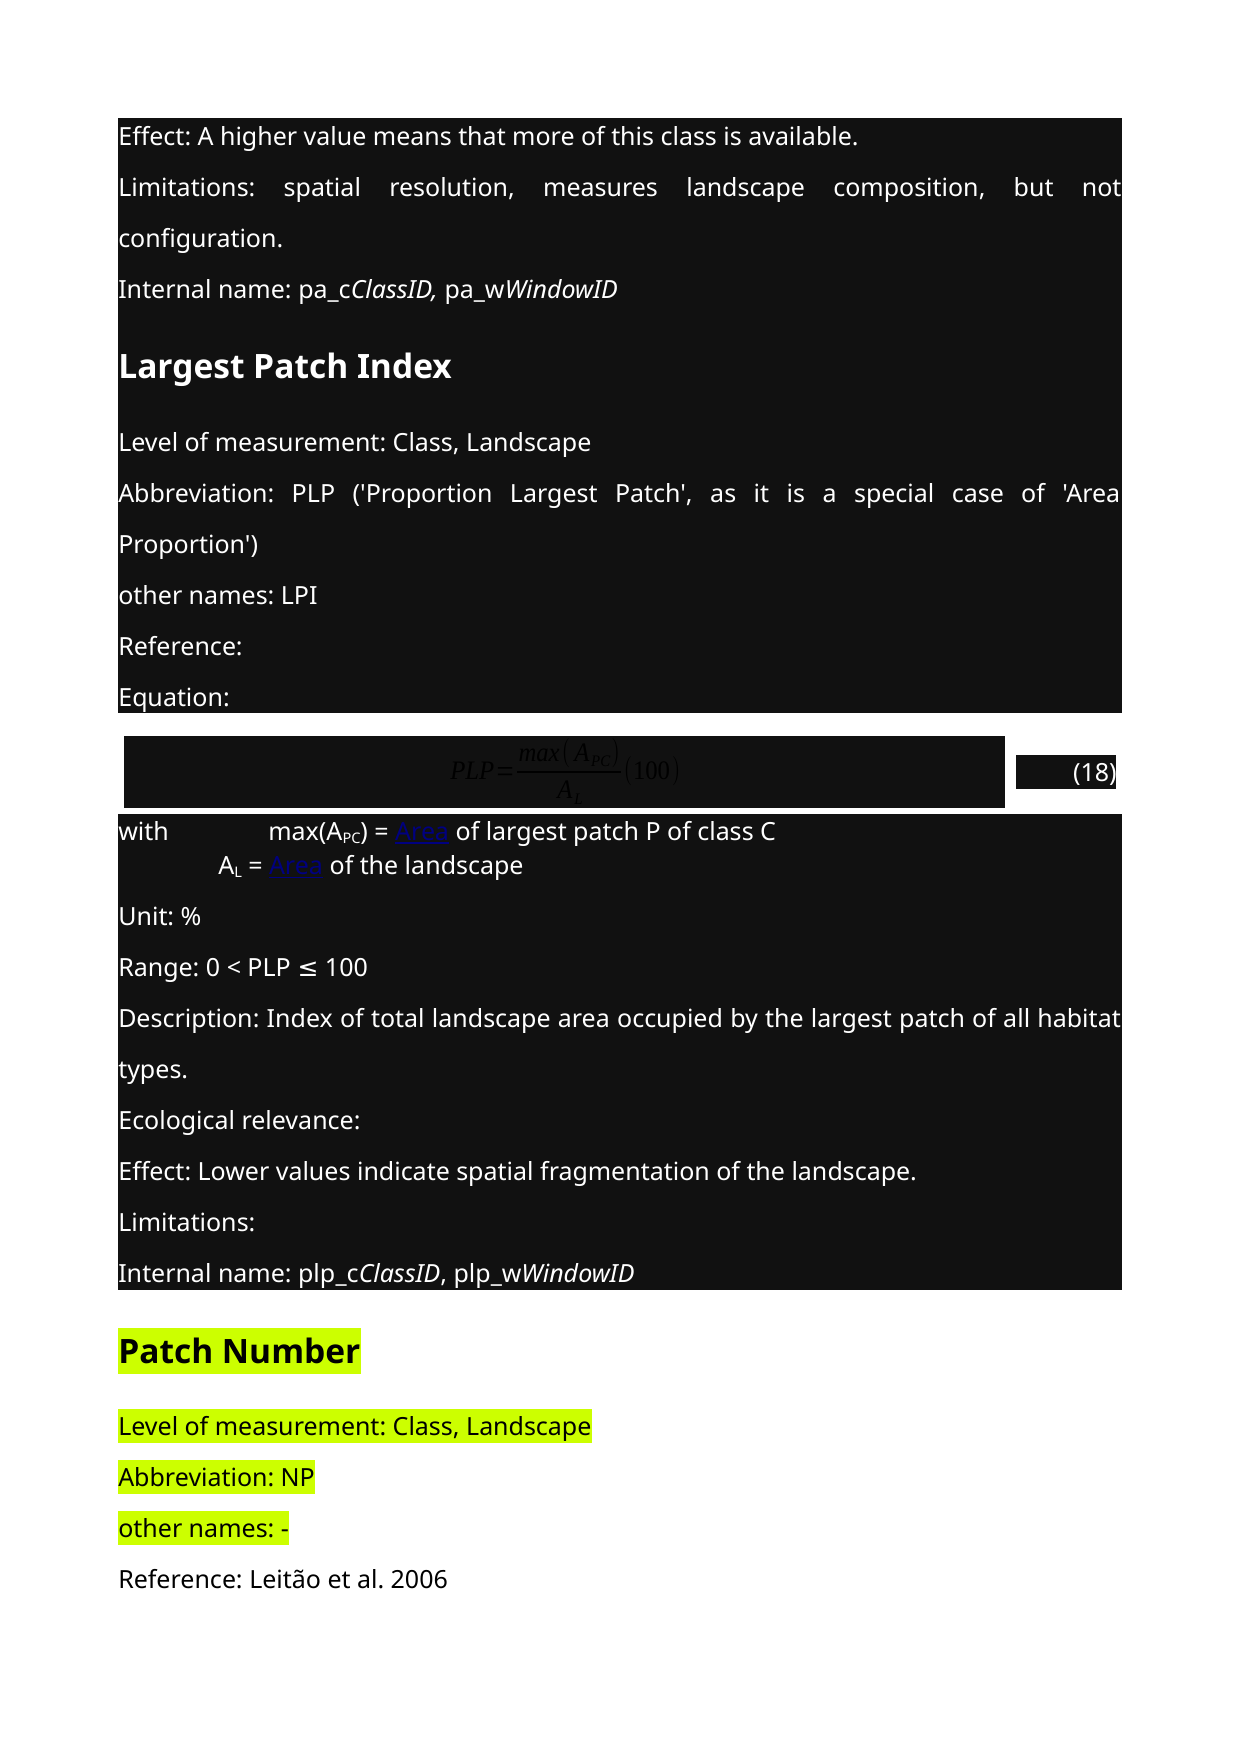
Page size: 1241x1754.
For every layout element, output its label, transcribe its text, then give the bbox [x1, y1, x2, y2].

table_header [118, 730, 1010, 814]
table_header (18) [1010, 730, 1122, 814]
text Description: Index of total landscape area occupied by the largest patch of all habitat types. [118, 1001, 1122, 1086]
text Internal name: pa_cClassID, pa_wWindowID [118, 271, 1122, 305]
subtitle Largest Patch Index [118, 343, 1122, 389]
text Level of measurement: Class, Landscape [118, 1409, 1122, 1443]
text other names: - [118, 1511, 1122, 1545]
text Range: 0 < PLP ≤ 100 [118, 950, 1122, 984]
text Internal name: plp_cClassID, plp_wWindowID [118, 1256, 1122, 1290]
text Abbreviation: NP [118, 1460, 1122, 1494]
text Reference: [118, 628, 1122, 662]
subtitle Patch Number [118, 1328, 1122, 1374]
text Limitations: spatial resolution, measures landscape composition, but not configuration. [118, 169, 1122, 254]
text AL = Area of the landscape [118, 848, 1122, 882]
text other names: LPI [118, 577, 1122, 611]
text Effect: Lower values indicate spatial fragmentation of the landscape. [118, 1154, 1122, 1188]
text Ecological relevance: [118, 1103, 1122, 1137]
text Level of measurement: Class, Landscape [118, 424, 1122, 458]
text Abbreviation: PLP ('Proportion Largest Patch', as it is a special case of 'Area Proportion') [118, 475, 1122, 560]
text with max(APC) = Area of largest patch P of class C [118, 814, 1122, 848]
text Unit: % [118, 899, 1122, 933]
text Limitations: [118, 1205, 1122, 1239]
text Reference: Leitão et al. 2006 [118, 1562, 1122, 1596]
text Equation: [118, 679, 1122, 713]
text Effect: A higher value means that more of this class is available. [118, 118, 1122, 152]
